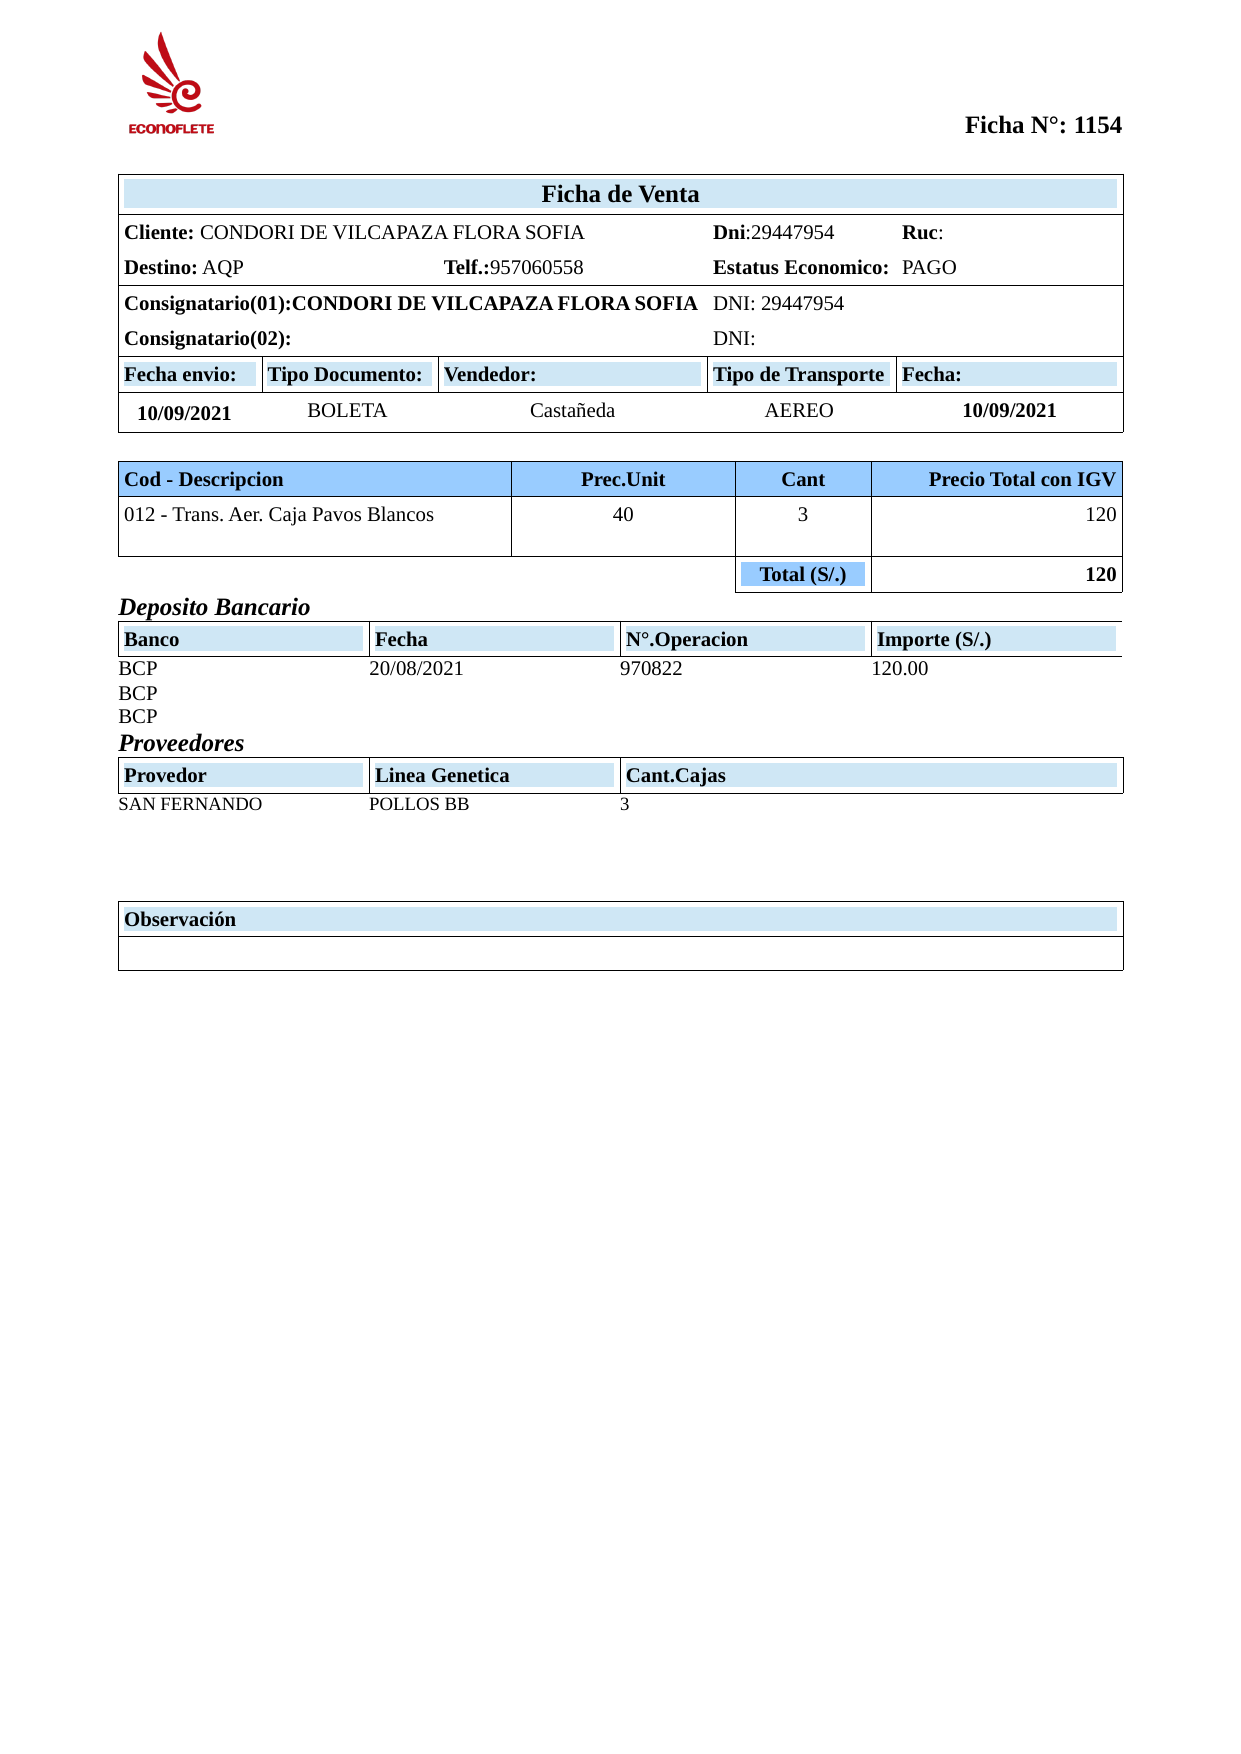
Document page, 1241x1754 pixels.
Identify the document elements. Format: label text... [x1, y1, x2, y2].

table_header Cant [736, 462, 871, 496]
text Deposito Bancario [118, 592, 1122, 621]
table_cell POLLOS BB [369, 794, 620, 814]
table_cell [369, 858, 620, 879]
table_cell [118, 815, 369, 836]
table_cell Destino: AQP [119, 249, 438, 285]
table_header N°.Operacion [621, 622, 871, 656]
table_cell [119, 937, 1123, 969]
table_cell [118, 557, 511, 592]
table_cell Vendedor: [439, 357, 707, 392]
table_cell [369, 815, 620, 836]
table_header Linea Genetica [370, 758, 620, 793]
table_cell [369, 836, 620, 858]
table_cell [369, 879, 620, 901]
table_header Fecha [370, 622, 620, 656]
table_cell 10/09/2021 [896, 393, 1123, 432]
table_cell [620, 815, 1123, 836]
table_cell [620, 858, 1123, 879]
table_cell Fecha envio: [119, 357, 262, 392]
table_cell DNI: [707, 321, 1123, 356]
table_cell SAN FERNANDO [118, 794, 369, 814]
table_cell [369, 705, 620, 728]
table_cell BCP [118, 705, 369, 728]
table_cell BOLETA [262, 393, 438, 432]
table_cell 40 [512, 497, 735, 556]
table_header Banco [119, 622, 369, 656]
table_cell [620, 680, 871, 704]
table_cell [369, 680, 620, 704]
text Proveedores [118, 728, 1122, 757]
table_cell [620, 836, 1123, 858]
picture [118, 31, 225, 134]
table_cell Tipo de Transporte [708, 357, 896, 392]
table_cell DNI: 29447954 [707, 286, 1123, 321]
table_cell Consignatario(01):CONDORI DE VILCAPAZA FLORA SOFIA [119, 286, 707, 321]
table_cell Ruc: [896, 215, 1123, 249]
table_cell Cliente: CONDORI DE VILCAPAZA FLORA SOFIA [119, 215, 707, 249]
table_cell Dni:29447954 [707, 215, 896, 249]
table_cell [118, 836, 369, 858]
table_cell Tipo Documento: [263, 357, 438, 392]
table_header Prec.Unit [512, 462, 735, 496]
table_cell BCP [118, 657, 369, 680]
table_cell 20/08/2021 [369, 657, 620, 680]
table_cell 120.00 [871, 657, 1122, 680]
table_cell [511, 557, 735, 592]
table_cell [620, 879, 1123, 901]
table_header Provedor [119, 758, 369, 793]
table_header Ficha de Venta [119, 175, 1123, 214]
table_cell 3 [620, 794, 1123, 814]
table_cell Estatus Economico: [707, 249, 896, 285]
table_cell Telf.:957060558 [438, 249, 707, 285]
table_cell [871, 705, 1122, 728]
table_cell 120 [872, 497, 1122, 556]
table_cell AEREO [707, 393, 896, 432]
table_cell [620, 705, 871, 728]
table_cell BCP [118, 680, 369, 704]
table_cell 10/09/2021 [119, 393, 262, 432]
table_header Cod - Descripcion [119, 462, 511, 496]
table_cell Consignatario(02): [119, 321, 707, 356]
table_cell Fecha: [897, 357, 1123, 392]
table_header Observación [119, 902, 1123, 936]
table_header Precio Total con IGV [872, 462, 1122, 496]
table_cell 012 - Trans. Aer. Caja Pavos Blancos [119, 497, 511, 556]
table_cell [118, 858, 369, 879]
table_cell 3 [736, 497, 871, 556]
table_cell Total (S/.) [736, 557, 871, 592]
table_cell 120 [872, 557, 1122, 592]
table_cell 970822 [620, 657, 871, 680]
table_header Importe (S/.) [872, 622, 1122, 656]
table_header Cant.Cajas [621, 758, 1123, 793]
table_cell [118, 879, 369, 901]
table_cell Castañeda [438, 393, 707, 432]
table_cell PAGO [896, 249, 1123, 285]
table_cell [871, 680, 1122, 704]
